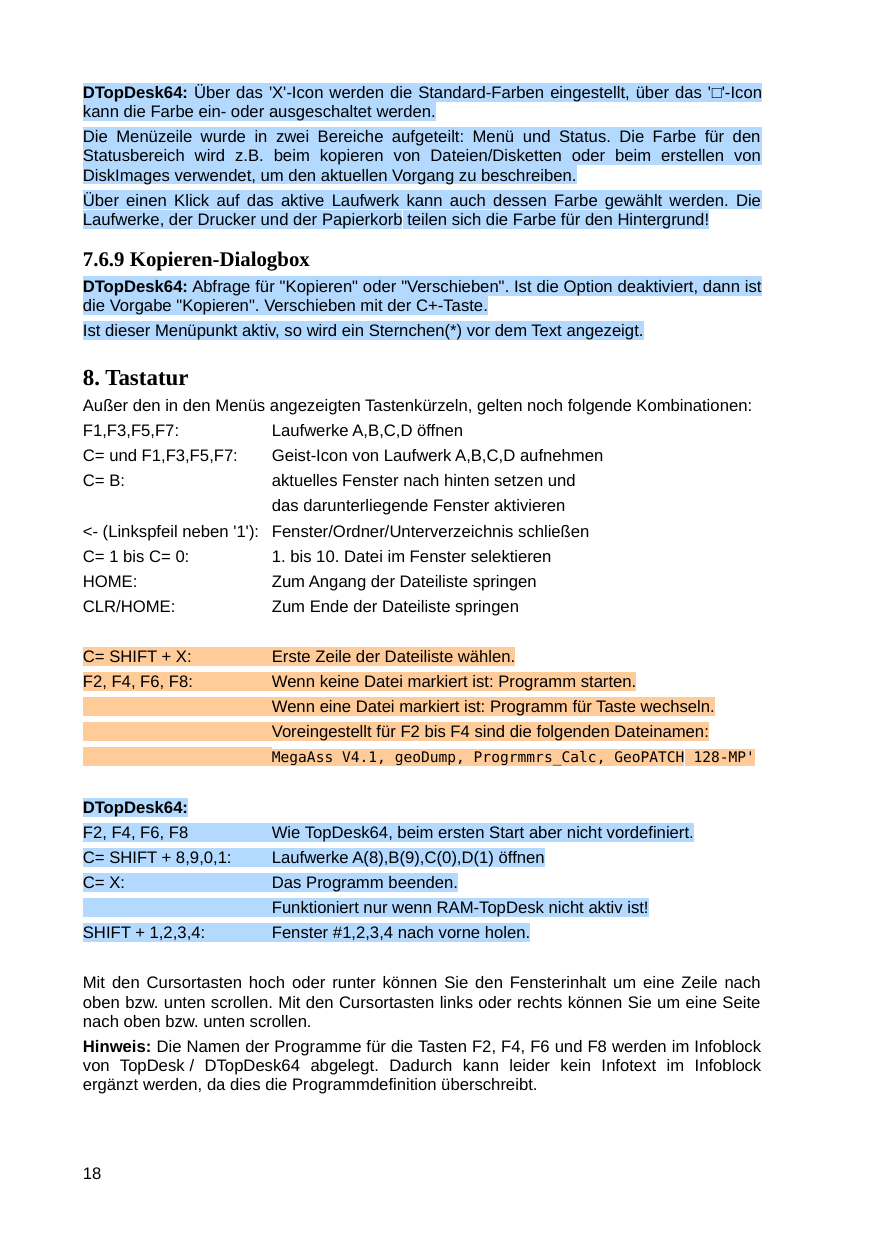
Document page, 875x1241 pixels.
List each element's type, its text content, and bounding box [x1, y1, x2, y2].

text das darunterliegende Fenster aktivieren [83, 496, 762, 515]
text C= B: aktuelles Fenster nach hinten setzen und [83, 471, 762, 490]
text CLR/HOME: Zum Ende der Dateiliste springen [83, 597, 762, 616]
text DTopDesk64: Abfrage für "Kopieren" oder "Verschieben". Ist die Option deaktiviert, dann ist die Vorgabe "Kopieren". Verschieben mit der C+-Taste. [488, 296, 762, 315]
text F2, F4, F6, F8: Wenn keine Datei markiert ist: Programm starten. [636, 672, 762, 691]
text SHIFT + 1,2,3,4: Fenster #1,2,3,4 nach vorne holen. [530, 923, 762, 942]
text Ist dieser Menüpunkt aktiv, so wird ein Sternchen(*) vor dem Text angezeigt. [644, 321, 762, 340]
subtitle 7.6.9 Kopieren-Dialogbox [83, 246, 762, 271]
text C= SHIFT + X: Erste Zeile der Dateiliste wählen. [515, 647, 762, 666]
text Hinweis: Die Namen der Programme für die Tasten F2, F4, F6 und F8 werden im Infoblock von TopDesk / DTopDesk64 abgelegt. Dadurch kann leider kein Infotext im Infoblock ergänzt werden, da dies die Programmdefinition überschreibt. [83, 1037, 762, 1094]
text Mit den Cursortasten hoch oder runter können Sie den Fensterinhalt um eine Zeile nach oben bzw. unten scrollen. Mit den Cursortasten links oder rechts können Sie um eine Seite nach oben bzw. unten scrollen. [83, 973, 762, 1031]
text F1,F3,F5,F7: Laufwerke A,B,C,D öffnen [83, 421, 762, 440]
text HOME: Zum Angang der Dateiliste springen [83, 572, 762, 591]
text C= 1 bis C= 0: 1. bis 10. Datei im Fenster selektieren [83, 546, 762, 566]
text <- (Linkspfeil neben '1'): Fenster/Ordner/Unterverzeichnis schließen [83, 521, 762, 541]
text Außer den in den Menüs angezeigten Tastenkürzeln, gelten noch folgende Kombinationen: [83, 396, 762, 415]
text C= und F1,F3,F5,F7: Geist-Icon von Laufwerk A,B,C,D aufnehmen [83, 446, 762, 465]
text DTopDesk64: [83, 797, 762, 817]
subtitle 8. Tastatur [83, 363, 762, 390]
text C= SHIFT + 8,9,0,1: Laufwerke A(8),B(9),C(0),D(1) öffnen [545, 848, 762, 867]
text Über einen Klick auf das aktive Laufwerk kann auch dessen Farbe gewählt werden. Die Laufwerke, der Drucker und der Papierkorb teilen sich die Farbe für den Hintergrund! [83, 209, 762, 229]
text C= X: Das Programm beenden. [458, 873, 762, 892]
text Funktioniert nur wenn RAM-TopDesk nicht aktiv ist! [649, 898, 762, 917]
text DTopDesk64: Über das 'X'-Icon werden die Standard-Farben eingestellt, über das '□'-Icon kann die Farbe ein- oder ausgeschaltet werden. [436, 102, 762, 121]
text MegaAss V4.1, geoDump, Progrmmrs_Calc, GeoPATCH 128-MP' [272, 747, 762, 766]
